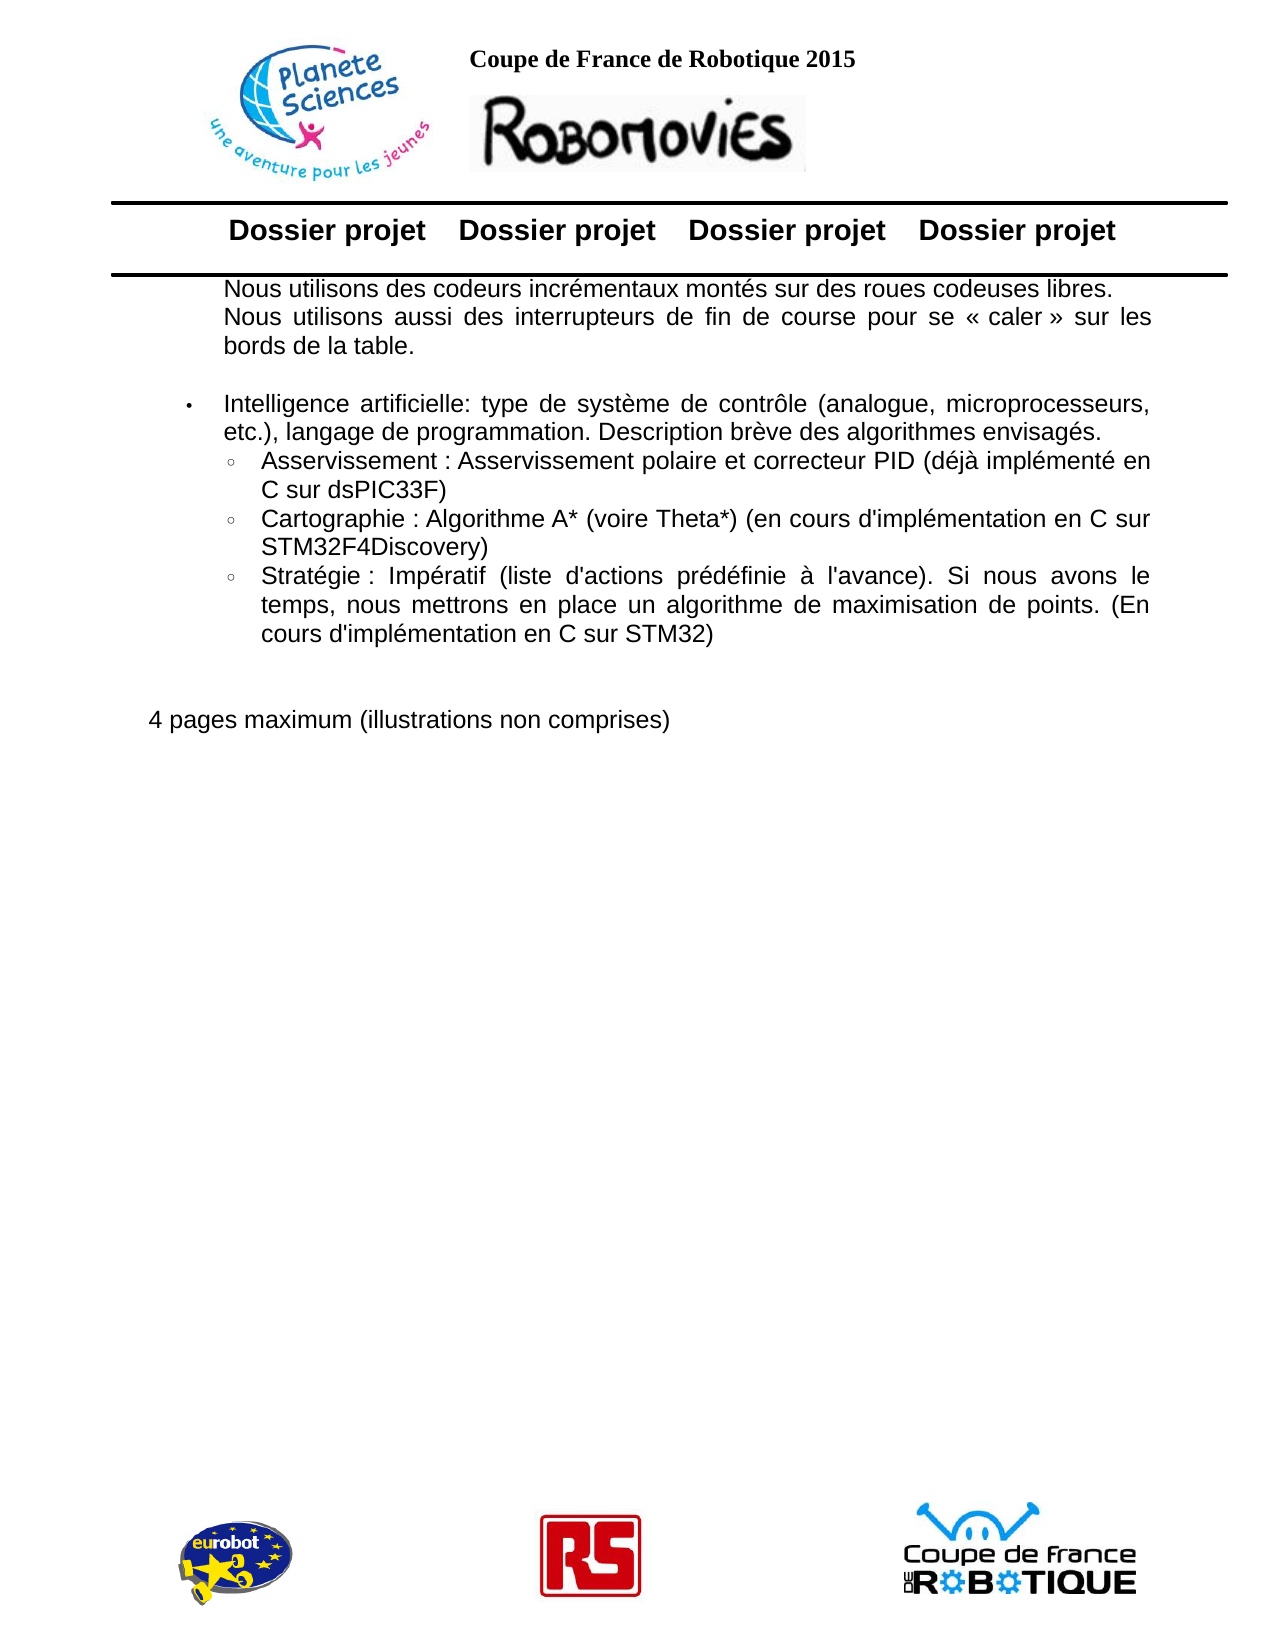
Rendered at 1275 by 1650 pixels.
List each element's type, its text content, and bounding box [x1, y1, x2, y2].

picture [469, 95, 806, 172]
list Nous utilisons des codeurs incrémentaux montés sur des roues codeuses libres. [186, 277, 1152, 302]
picture [204, 38, 433, 184]
picture [148, 1508, 322, 1620]
picture [904, 1502, 1136, 1594]
list Cartographie : Algorithme A* (voire Theta*) (en cours d'implémentation en C sur STM32F4Discovery) [223, 504, 1152, 561]
picture [534, 1509, 646, 1602]
list Intelligence artificielle: type de système de contrôle (analogue, microprocesseurs, etc.), langage de programmation. Description brève des algorithmes envisagés. [186, 389, 1152, 446]
list Asservissement : Asservissement polaire et correcteur PID (déjà implémenté en C sur dsPIC33F) [223, 446, 1152, 504]
text 4 pages maximum (illustrations non comprises) [148, 705, 1152, 734]
list Nous utilisons aussi des interrupteurs de fin de course pour se « caler » sur les bords de la table. [186, 302, 1152, 360]
list Stratégie : Impératif (liste d'actions prédéfinie à l'avance). Si nous avons le temps, nous mettrons en place un algorithme de maximisation de points. (En cours d'implémentation en C sur STM32) [223, 561, 1152, 647]
